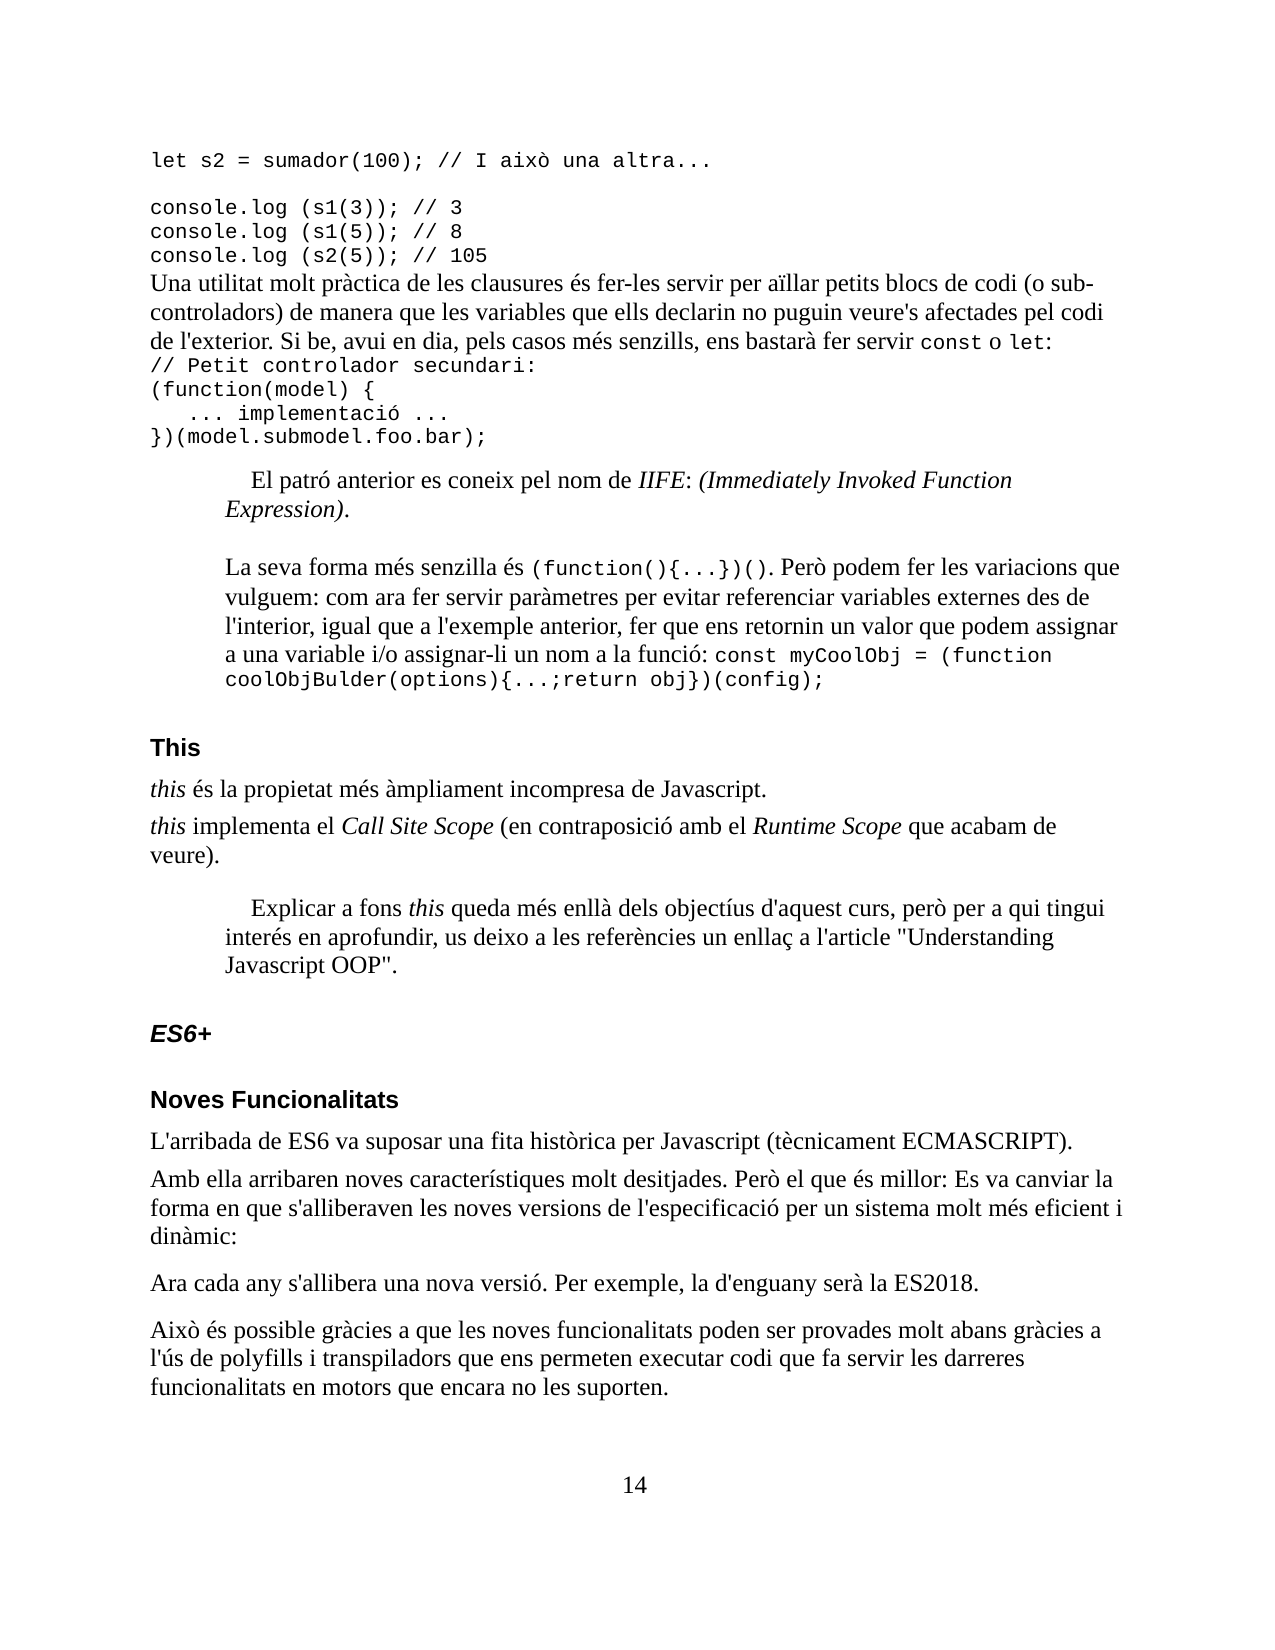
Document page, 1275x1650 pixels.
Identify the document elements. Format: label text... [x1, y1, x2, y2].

subtitle This [150, 733, 1125, 761]
text (function(model) { [150, 379, 1125, 403]
text 📌 El patró anterior es coneix pel nom de IIFE: (Immediately Invoked Function Expression). [225, 465, 1125, 522]
subtitle Noves Funcionalitats [150, 1085, 1125, 1114]
text ... implementació ... [150, 403, 1125, 426]
text La seva forma més senzilla és (function(){...})(). Però podem fer les variacions que vulguem: com ara fer servir paràmetres per evitar referenciar variables externes des de l'interior, igual que a l'exemple anterior, fer que ens retornin un valor que podem assignar a una variable i/o assignar-li un nom a la funció: const myCoolObj = (function coolObjBulder(options){...;return obj})(config); [225, 552, 1125, 693]
text })(model.submodel.foo.bar); [150, 426, 1125, 450]
text let s2 = sumador(100); // I això una altra... [150, 150, 1125, 174]
text this és la propietat més àmpliament incompresa de Javascript. [150, 774, 1125, 802]
text Això és possible gràcies a que les noves funcionalitats poden ser provades molt abans gràcies a l'ús de polyfills i transpiladors que ens permeten executar codi que fa servir les darreres funcionalitats en motors que encara no les suporten. [150, 1315, 1125, 1401]
text console.log (s2(5)); // 105 [150, 244, 1125, 268]
text console.log (s1(3)); // 3 [150, 197, 1125, 221]
text 📌 Explicar a fons this queda més enllà dels objectíus d'aquest curs, però per a qui tingui interés en aprofundir, us deixo a les referències un enllaç a l'article "Understanding Javascript OOP". [225, 893, 1125, 979]
text Ara cada any s'allibera una nova versió. Per exemple, la d'enguany serà la ES2018. [150, 1268, 1125, 1297]
text console.log (s1(5)); // 8 [150, 221, 1125, 244]
text this implementa el Call Site Scope (en contraposició amb el Runtime Scope que acabam de veure). [150, 811, 1125, 869]
text // Petit controlador secundari: [150, 355, 1125, 379]
text Una utilitat molt pràctica de les clausures és fer-les servir per aïllar petits blocs de codi (o sub-controladors) de manera que les variables que ells declarin no puguin veure's afectades pel codi de l'exterior. Si be, avui en dia, pels casos més senzills, ens bastarà fer servir const o let: [150, 268, 1125, 355]
text Amb ella arribaren noves característiques molt desitjades. Però el que és millor: Es va canviar la forma en que s'alliberaven les noves versions de l'especificació per un sistema molt més eficient i dinàmic: [150, 1164, 1125, 1250]
text L'arribada de ES6 va suposar una fita històrica per Javascript (tècnicament ECMASCRIPT). [150, 1126, 1125, 1155]
subtitle ES6+ [150, 1019, 1125, 1048]
